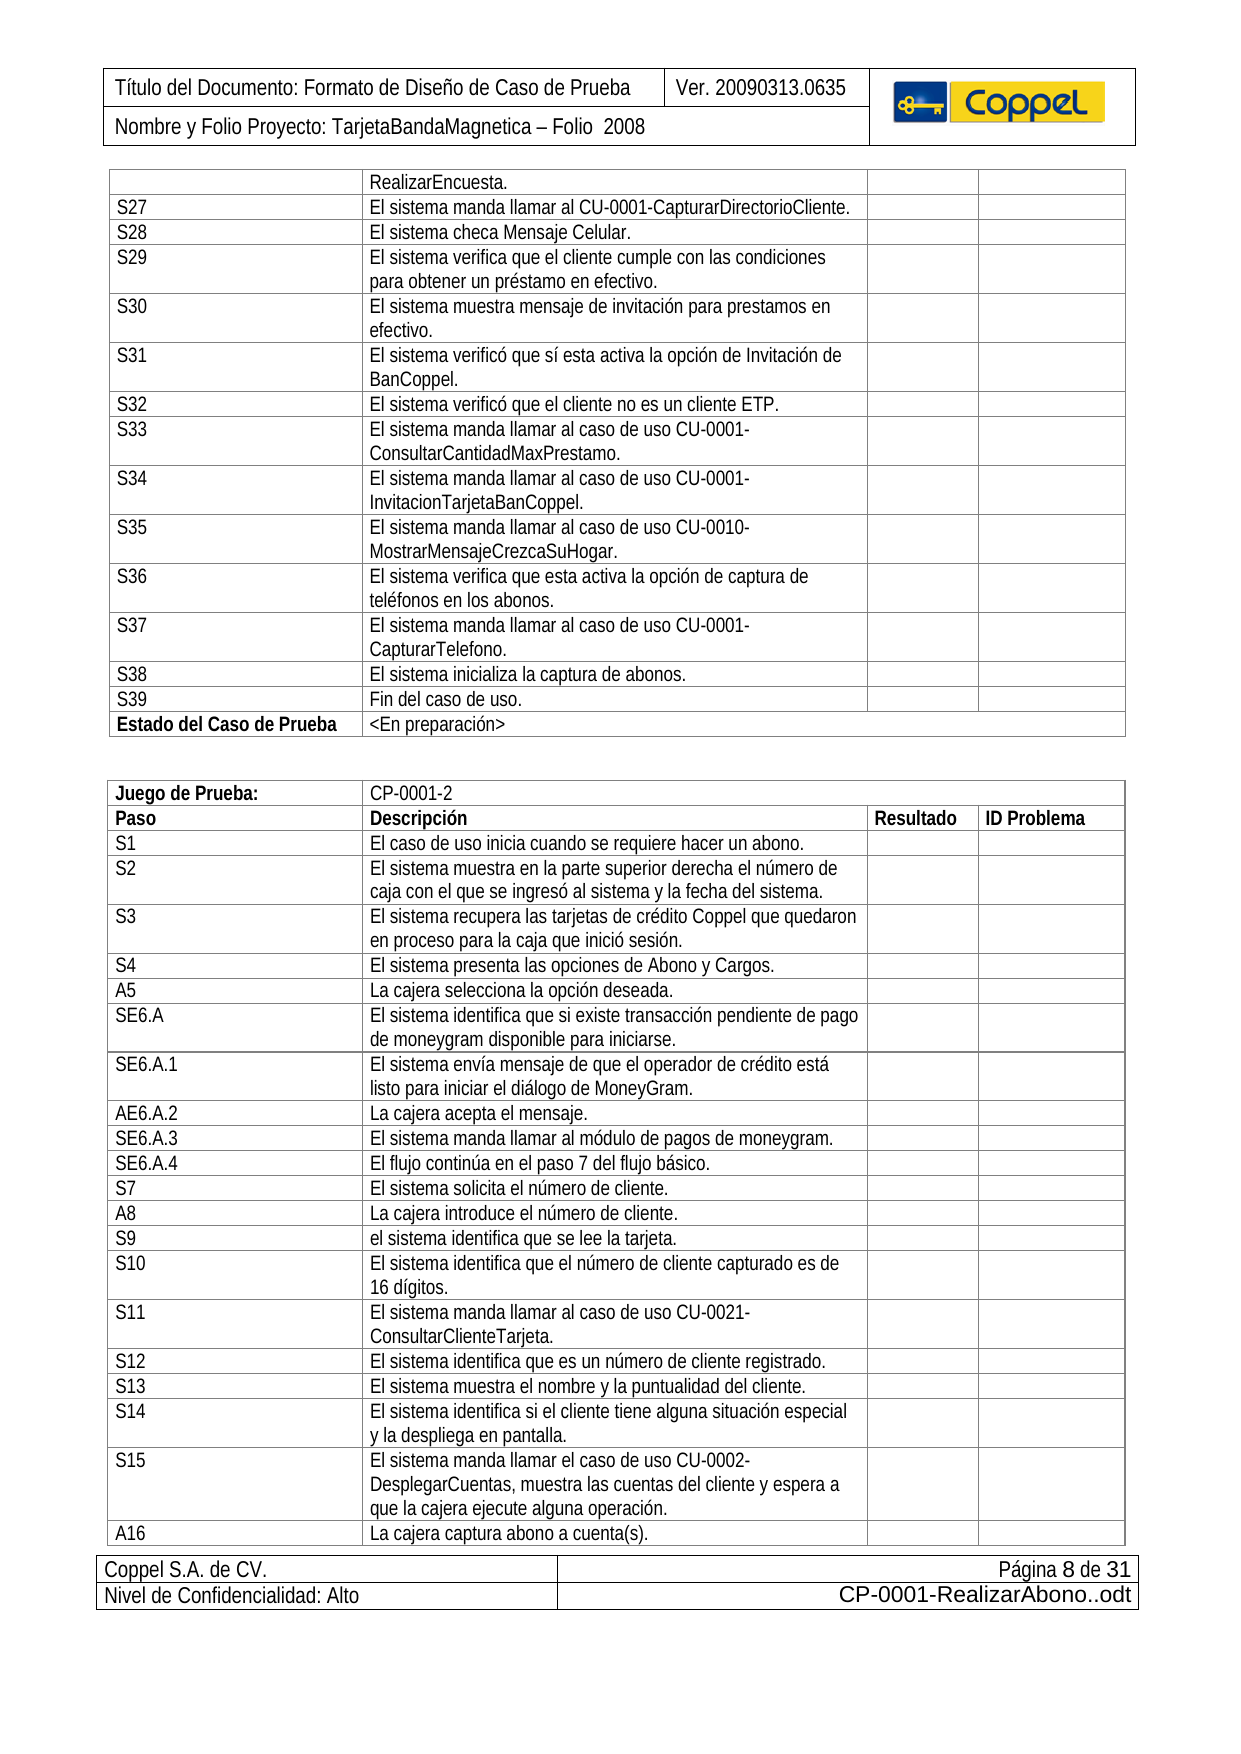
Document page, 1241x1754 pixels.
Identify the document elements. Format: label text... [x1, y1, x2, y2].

table_cell [868, 392, 978, 416]
table_cell S15 [108, 1448, 362, 1520]
table_cell [868, 1004, 978, 1051]
table_cell El sistema presenta las opciones de Abono y Cargos. [363, 954, 867, 977]
table_cell [868, 662, 978, 686]
table_cell La cajera captura abono a cuenta(s). [363, 1521, 867, 1545]
table_cell RealizarEncuesta. [363, 170, 867, 194]
table_cell S39 [110, 687, 362, 711]
table_cell S1 [108, 831, 362, 854]
table_cell El sistema verificó que sí esta activa la opción de Invitación de BanCoppel. [363, 343, 867, 391]
table_cell [868, 1448, 978, 1520]
table_cell [979, 1521, 1124, 1545]
table_cell [868, 1053, 978, 1100]
table_cell A8 [108, 1201, 362, 1225]
table_cell El sistema manda llamar al caso de uso CU-0010-MostrarMensajeCrezcaSuHogar. [363, 515, 867, 563]
table_cell [979, 979, 1124, 1002]
table_cell S10 [108, 1251, 362, 1299]
table_header CP-0001-2 [363, 781, 1124, 804]
table_cell [868, 954, 978, 977]
table_cell El sistema manda llamar al caso de uso CU-0021-ConsultarClienteTarjeta. [363, 1300, 867, 1348]
table_cell S38 [110, 662, 362, 686]
table_cell [868, 1251, 978, 1299]
table_cell [868, 170, 978, 194]
table_cell AE6.A.2 [108, 1101, 362, 1125]
table_cell [868, 687, 978, 711]
table_cell [979, 343, 1125, 391]
table_cell El sistema manda llamar al caso de uso CU-0001-InvitacionTarjetaBanCoppel. [363, 466, 867, 514]
table_cell El sistema muestra en la parte superior derecha el número de caja con el que se ingresó al sistema y la fecha del sistema. [363, 856, 867, 903]
table_cell [979, 1126, 1124, 1150]
table_cell El sistema manda llamar al caso de uso CU-0001-ConsultarCantidadMaxPrestamo. [363, 417, 867, 465]
table_cell [979, 1251, 1124, 1299]
table_cell [979, 1201, 1124, 1225]
table_cell [868, 220, 978, 244]
table_cell Descripción [363, 806, 867, 829]
table_cell [979, 1151, 1124, 1175]
table_cell S27 [110, 195, 362, 219]
table_cell El sistema envía mensaje de que el operador de crédito está listo para iniciar el diálogo de MoneyGram. [363, 1053, 867, 1100]
table_cell SE6.A.1 [108, 1053, 362, 1100]
table_cell [868, 466, 978, 514]
table_cell S13 [108, 1374, 362, 1398]
table_cell S35 [110, 515, 362, 563]
table_cell [110, 170, 362, 194]
table_cell S7 [108, 1176, 362, 1200]
table_cell S2 [108, 856, 362, 903]
table_cell [979, 1176, 1124, 1200]
table_cell [979, 1374, 1124, 1398]
table_cell [868, 1226, 978, 1250]
table_cell A5 [108, 979, 362, 1002]
table_cell El sistema muestra mensaje de invitación para prestamos en efectivo. [363, 294, 867, 342]
table_cell [868, 343, 978, 391]
table_cell [979, 466, 1125, 514]
table_cell [979, 1226, 1124, 1250]
table_cell [979, 564, 1125, 612]
table_cell <En preparación> [363, 712, 1125, 736]
table_cell S12 [108, 1349, 362, 1373]
table_cell El sistema verifica que el cliente cumple con las condiciones para obtener un préstamo en efectivo. [363, 245, 867, 293]
table_cell El caso de uso inicia cuando se requiere hacer un abono. [363, 831, 867, 854]
table_cell [979, 831, 1124, 854]
table_cell SE6.A.3 [108, 1126, 362, 1150]
table_cell [868, 1176, 978, 1200]
table_cell A16 [108, 1521, 362, 1545]
table_cell [979, 392, 1125, 416]
table_cell [868, 1349, 978, 1373]
table_cell S9 [108, 1226, 362, 1250]
table_cell [979, 1399, 1124, 1447]
table_cell [868, 245, 978, 293]
table_cell [979, 1349, 1124, 1373]
table_cell [979, 1004, 1124, 1051]
table_cell [868, 1151, 978, 1175]
table_cell [868, 1201, 978, 1225]
table_cell Resultado [868, 806, 978, 829]
table_cell S4 [108, 954, 362, 977]
table_cell [979, 1300, 1124, 1348]
table_cell S28 [110, 220, 362, 244]
table_cell [868, 1374, 978, 1398]
table_cell El sistema manda llamar el caso de uso CU-0002-DesplegarCuentas, muestra las cuentas del cliente y espera a que la cajera ejecute alguna operación. [363, 1448, 867, 1520]
table_cell El sistema checa Mensaje Celular. [363, 220, 867, 244]
table_header Juego de Prueba: [108, 781, 362, 804]
table_cell [868, 613, 978, 661]
table_cell [868, 564, 978, 612]
table_cell [979, 195, 1125, 219]
table_cell [979, 417, 1125, 465]
table_cell S33 [110, 417, 362, 465]
table_cell [868, 905, 978, 952]
table_cell S30 [110, 294, 362, 342]
table_cell El sistema manda llamar al caso de uso CU-0001-CapturarTelefono. [363, 613, 867, 661]
table_cell La cajera introduce el número de cliente. [363, 1201, 867, 1225]
table_cell [868, 979, 978, 1002]
table_cell [868, 417, 978, 465]
table_cell SE6.A [108, 1004, 362, 1051]
table_cell Paso [108, 806, 362, 829]
table_cell [979, 613, 1125, 661]
table_cell El sistema inicializa la captura de abonos. [363, 662, 867, 686]
table_cell [979, 1448, 1124, 1520]
table_cell El sistema solicita el número de cliente. [363, 1176, 867, 1200]
table_cell El sistema identifica que si existe transacción pendiente de pago de moneygram disponible para iniciarse. [363, 1004, 867, 1051]
table_cell El sistema muestra el nombre y la puntualidad del cliente. [363, 1374, 867, 1398]
table_cell [979, 515, 1125, 563]
table_cell S29 [110, 245, 362, 293]
table_cell [979, 294, 1125, 342]
table_cell La cajera acepta el mensaje. [363, 1101, 867, 1125]
table_cell [868, 1101, 978, 1125]
table_cell El sistema identifica que el número de cliente capturado es de 16 dígitos. [363, 1251, 867, 1299]
table_cell El sistema verifica que esta activa la opción de captura de teléfonos en los abonos. [363, 564, 867, 612]
table_cell [979, 954, 1124, 977]
table_cell El sistema identifica que es un número de cliente registrado. [363, 1349, 867, 1373]
table_cell SE6.A.4 [108, 1151, 362, 1175]
table_cell [868, 1521, 978, 1545]
table_cell Fin del caso de uso. [363, 687, 867, 711]
table_cell S34 [110, 466, 362, 514]
table_cell El flujo continúa en el paso 7 del flujo básico. [363, 1151, 867, 1175]
table_cell Estado del Caso de Prueba [110, 712, 362, 736]
table_cell [979, 1101, 1124, 1125]
table_cell S37 [110, 613, 362, 661]
table_cell El sistema recupera las tarjetas de crédito Coppel que quedaron en proceso para la caja que inició sesión. [363, 905, 867, 952]
table_cell El sistema identifica si el cliente tiene alguna situación especial y la despliega en pantalla. [363, 1399, 867, 1447]
table_cell [979, 170, 1125, 194]
table_cell [979, 856, 1124, 903]
table_cell [868, 294, 978, 342]
table_cell El sistema manda llamar al módulo de pagos de moneygram. [363, 1126, 867, 1150]
table_cell el sistema identifica que se lee la tarjeta. [363, 1226, 867, 1250]
table_cell El sistema manda llamar al CU-0001-CapturarDirectorioCliente. [363, 195, 867, 219]
table_cell La cajera selecciona la opción deseada. [363, 979, 867, 1002]
table_cell S32 [110, 392, 362, 416]
table_cell [979, 245, 1125, 293]
table_cell [979, 662, 1125, 686]
table_cell [979, 905, 1124, 952]
table_cell [979, 687, 1125, 711]
table_cell [868, 1126, 978, 1150]
table_cell S14 [108, 1399, 362, 1447]
table_cell ID Problema [979, 806, 1124, 829]
table_cell [868, 515, 978, 563]
table_cell S11 [108, 1300, 362, 1348]
table_cell El sistema verificó que el cliente no es un cliente ETP. [363, 392, 867, 416]
table_cell [979, 1053, 1124, 1100]
table_cell S36 [110, 564, 362, 612]
table_cell S3 [108, 905, 362, 952]
table_cell [868, 1300, 978, 1348]
table_cell [868, 1399, 978, 1447]
table_cell [868, 856, 978, 903]
table_cell [868, 195, 978, 219]
table_cell [868, 831, 978, 854]
table_cell [979, 220, 1125, 244]
table_cell S31 [110, 343, 362, 391]
